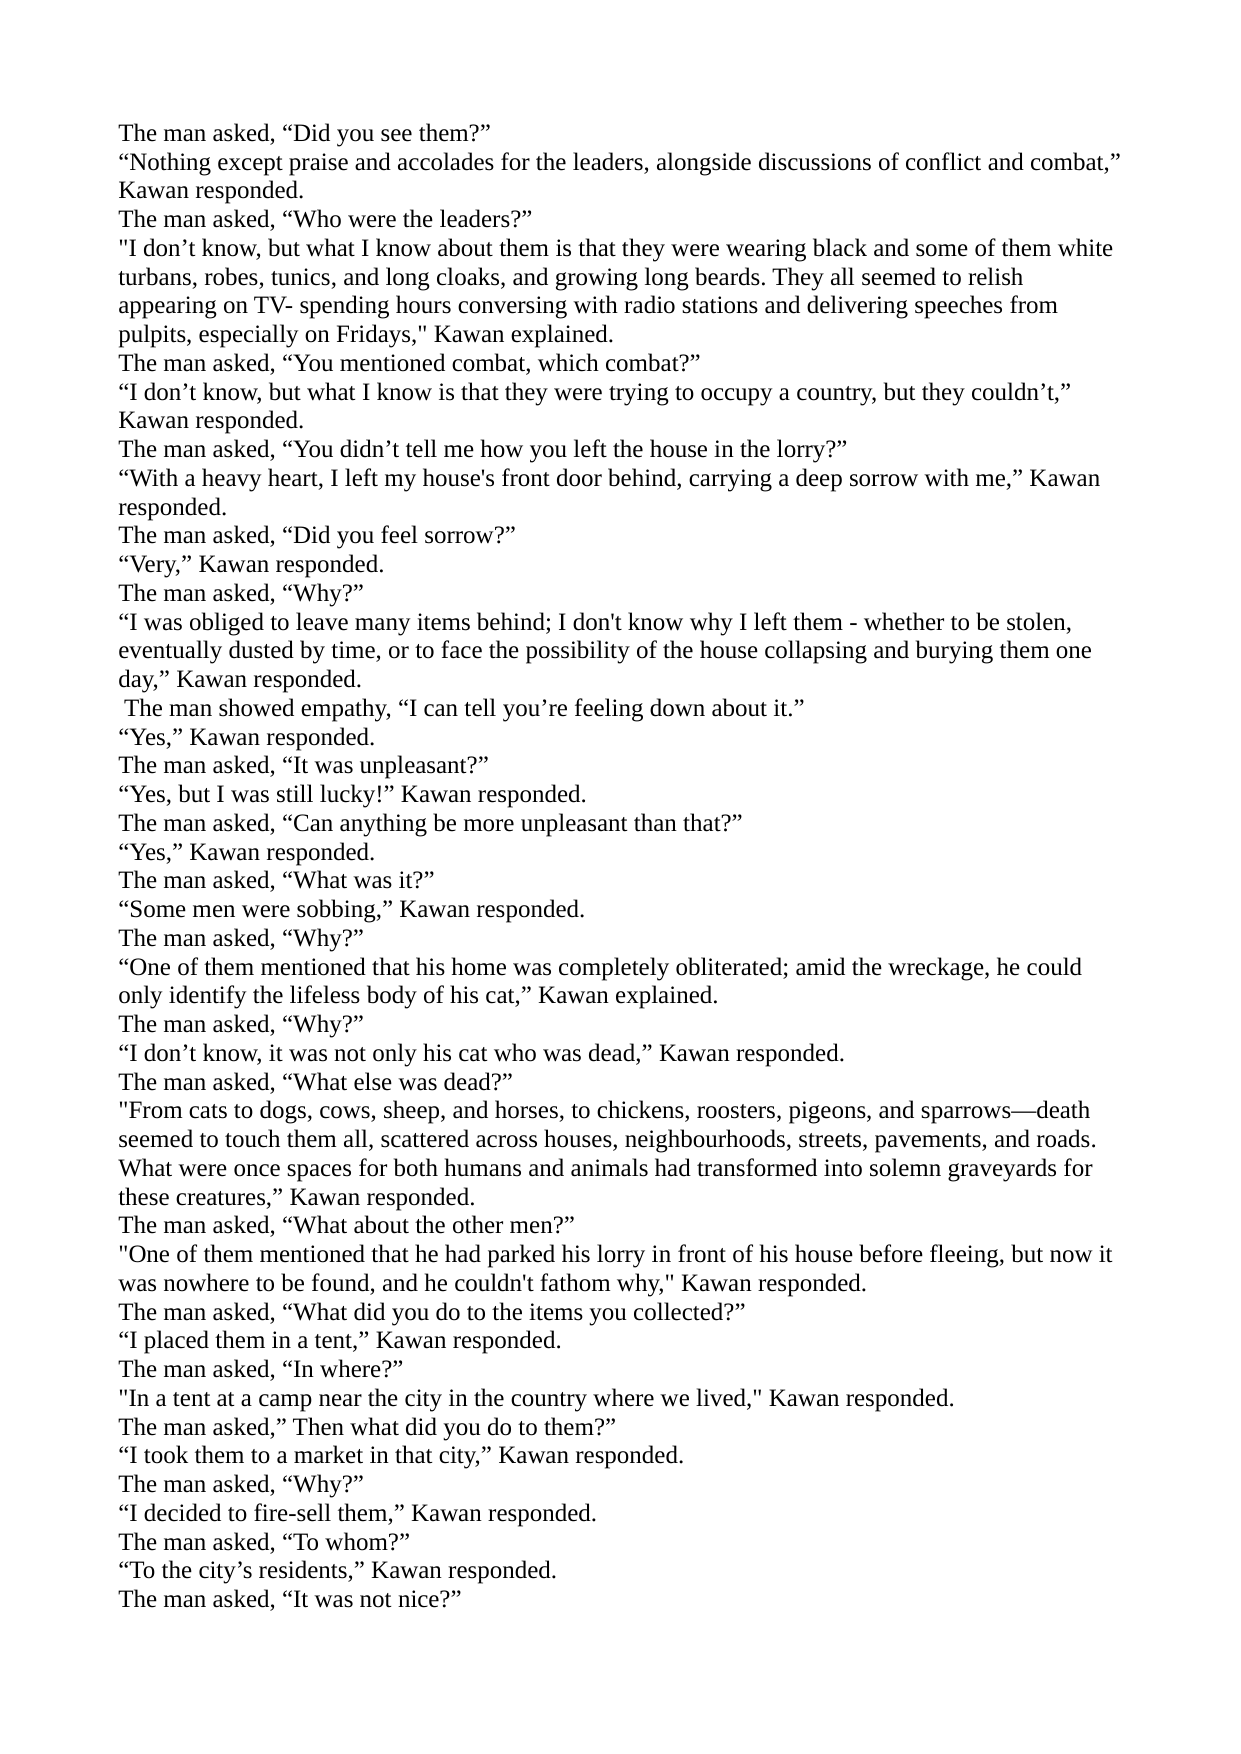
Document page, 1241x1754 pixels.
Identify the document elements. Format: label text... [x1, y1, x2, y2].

text "From cats to dogs, cows, sheep, and horses, to chickens, roosters, pigeons, and sparrows—death seemed to touch them all, scattered across houses, neighbourhoods, streets, pavements, and roads. What were once spaces for both humans and animals had transformed into solemn graveyards for these creatures,” Kawan responded. [118, 1096, 1122, 1211]
text The man asked, “What was it?” [118, 866, 1122, 894]
text The man asked, “What about the other men?” [118, 1211, 1122, 1239]
text The man asked, “What did you do to the items you collected?” [118, 1297, 1122, 1326]
text "In a tent at a camp near the city in the country where we lived," Kawan responded. [118, 1383, 1122, 1412]
text The man asked,” Then what did you do to them?” [118, 1412, 1122, 1441]
text “Yes,” Kawan responded. [118, 837, 1122, 866]
text “Yes,” Kawan responded. [118, 722, 1122, 751]
text The man asked, “Can anything be more unpleasant than that?” [118, 808, 1122, 837]
text “I was obliged to leave many items behind; I don't know why I left them - whether to be stolen, eventually dusted by time, or to face the possibility of the house collapsing and burying them one day,” Kawan responded. [118, 607, 1122, 693]
text “Some men were sobbing,” Kawan responded. [118, 894, 1122, 923]
text The man asked, “It was unpleasant?” [118, 751, 1122, 779]
text "I don’t know, but what I know about them is that they were wearing black and some of them white turbans, robes, tunics, and long cloaks, and growing long beards. They all seemed to relish appearing on TV- spending hours conversing with radio stations and delivering speeches from pulpits, especially on Fridays," Kawan explained. [118, 233, 1122, 348]
text The man asked, “You mentioned combat, which combat?” [118, 348, 1122, 377]
text “I decided to fire-sell them,” Kawan responded. [118, 1498, 1122, 1527]
text The man asked, “Why?” [118, 1469, 1122, 1498]
text “Nothing except praise and accolades for the leaders, alongside discussions of conflict and combat,” Kawan responded. [118, 147, 1122, 204]
text The man asked, “Who were the leaders?” [118, 204, 1122, 233]
text “Yes, but I was still lucky!” Kawan responded. [118, 779, 1122, 808]
text “Very,” Kawan responded. [118, 549, 1122, 578]
text The man asked, “To whom?” [118, 1527, 1122, 1556]
text “I took them to a market in that city,” Kawan responded. [118, 1441, 1122, 1469]
text “One of them mentioned that his home was completely obliterated; amid the wreckage, he could only identify the lifeless body of his cat,” Kawan explained. [118, 952, 1122, 1009]
text “I don’t know, but what I know is that they were trying to occupy a country, but they couldn’t,” Kawan responded. [118, 377, 1122, 434]
text “I don’t know, it was not only his cat who was dead,” Kawan responded. [118, 1038, 1122, 1067]
text The man asked, “It was not nice?” [118, 1584, 1122, 1613]
text “I placed them in a tent,” Kawan responded. [118, 1326, 1122, 1354]
text The man asked, “Did you see them?” [118, 118, 1122, 147]
text “To the city’s residents,” Kawan responded. [118, 1556, 1122, 1584]
text The man asked, “Why?” [118, 1009, 1122, 1038]
text "One of them mentioned that he had parked his lorry in front of his house before fleeing, but now it was nowhere to be found, and he couldn't fathom why," Kawan responded. [118, 1239, 1122, 1297]
text The man showed empathy, “I can tell you’re feeling down about it.” [118, 693, 1122, 722]
text The man asked, “In where?” [118, 1354, 1122, 1383]
text The man asked, “Why?” [118, 923, 1122, 952]
text The man asked, “Did you feel sorrow?” [118, 521, 1122, 549]
text The man asked, “Why?” [118, 578, 1122, 607]
text “With a heavy heart, I left my house's front door behind, carrying a deep sorrow with me,” Kawan responded. [118, 463, 1122, 521]
text The man asked, “You didn’t tell me how you left the house in the lorry?” [118, 434, 1122, 463]
text The man asked, “What else was dead?” [118, 1067, 1122, 1096]
